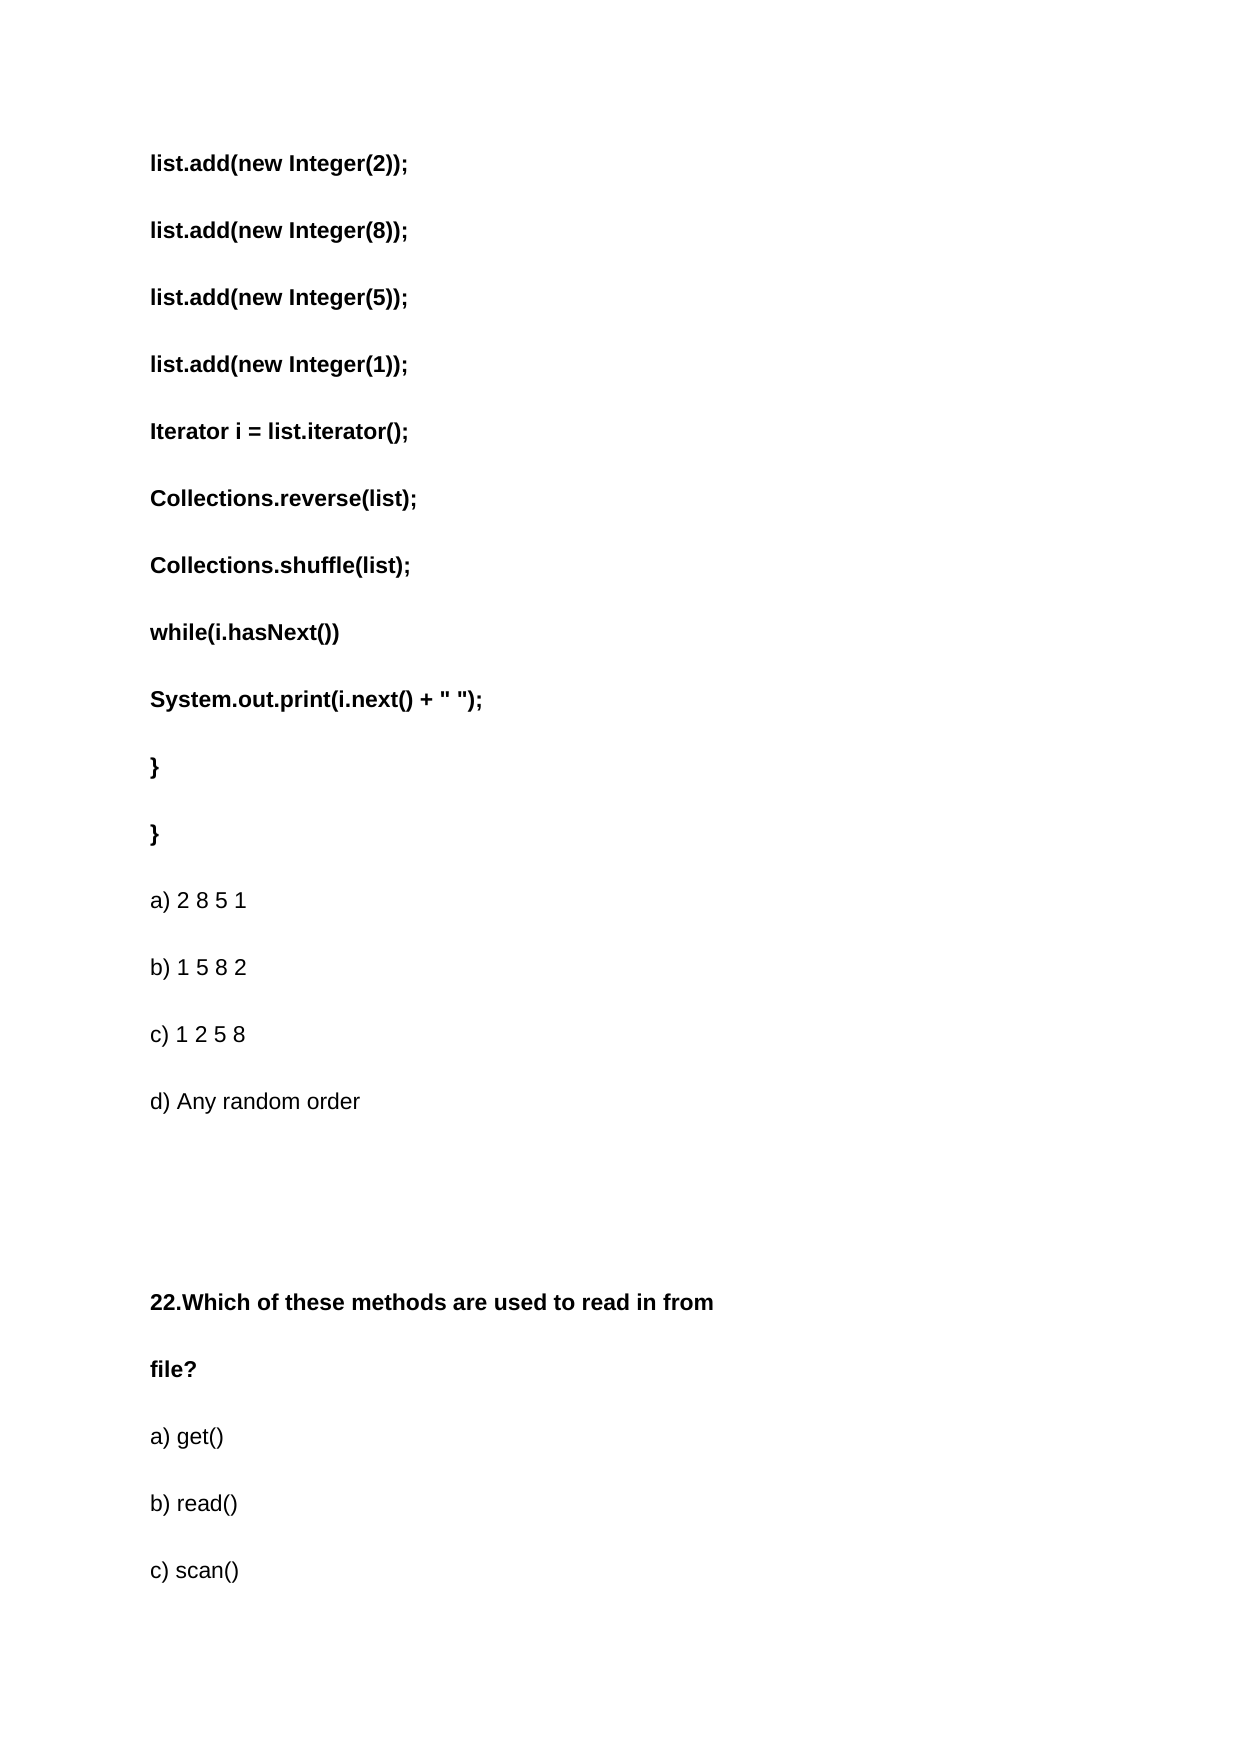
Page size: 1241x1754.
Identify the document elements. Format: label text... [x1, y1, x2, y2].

text } [150, 753, 1090, 779]
text 22.Which of these methods are used to read in from [150, 1289, 1090, 1315]
text Collections.reverse(list); [150, 485, 1090, 511]
text list.add(new Integer(8)); [150, 217, 1090, 243]
text while(i.hasNext()) [150, 619, 1090, 645]
text list.add(new Integer(2)); [150, 150, 1090, 176]
text b) read() [150, 1489, 1090, 1516]
text Iterator i = list.iterator(); [150, 418, 1090, 444]
text file? [150, 1356, 1090, 1382]
text System.out.print(i.next() + " "); [150, 686, 1090, 712]
text Collections.shuffle(list); [150, 552, 1090, 578]
text list.add(new Integer(5)); [150, 284, 1090, 310]
text b) 1 5 8 2 [150, 954, 1090, 980]
text c) 1 2 5 8 [150, 1021, 1090, 1047]
text a) get() [150, 1423, 1090, 1449]
text a) 2 8 5 1 [150, 887, 1090, 913]
text list.add(new Integer(1)); [150, 351, 1090, 377]
text } [150, 820, 1090, 846]
text c) scan() [150, 1557, 1090, 1583]
text d) Any random order [150, 1088, 1090, 1114]
